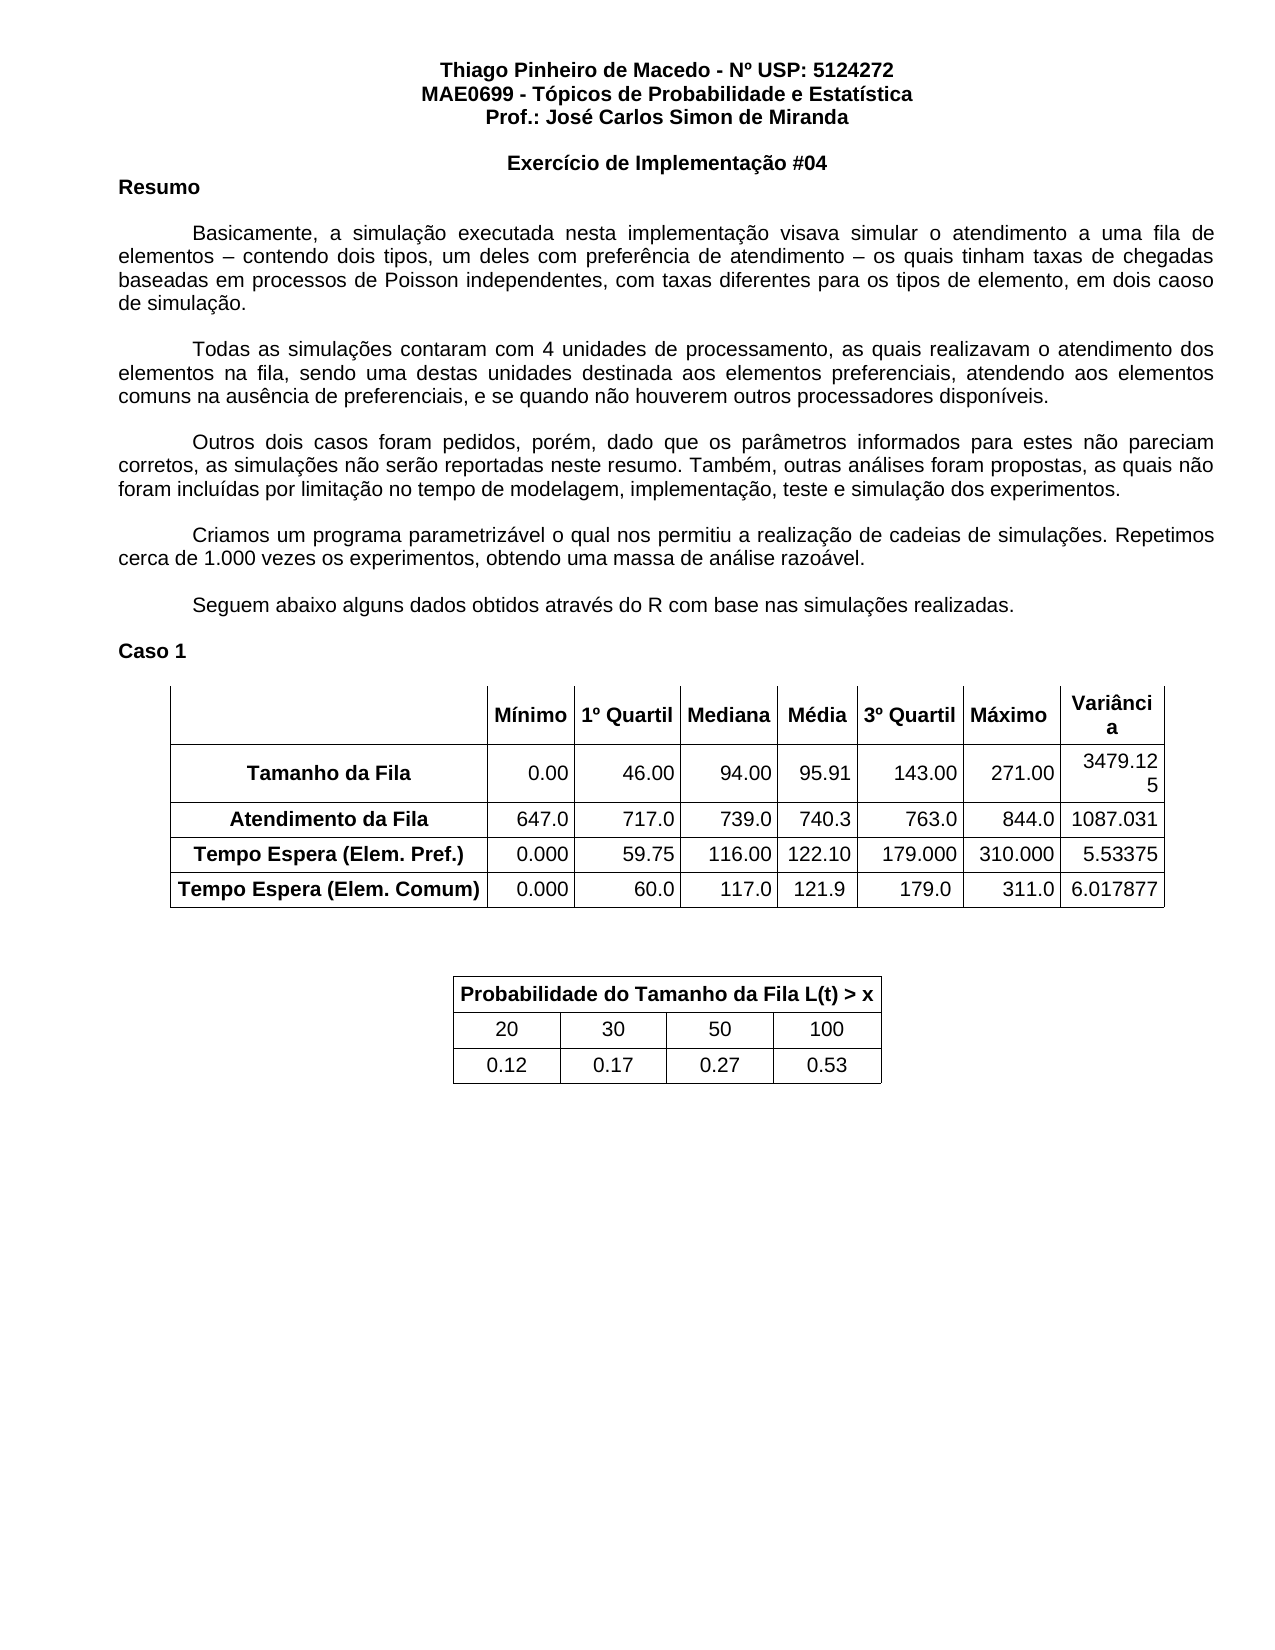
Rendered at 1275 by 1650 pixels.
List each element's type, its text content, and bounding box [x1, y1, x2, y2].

table_cell 46.00 [575, 745, 680, 802]
table_cell 179.000 [858, 838, 963, 872]
table_header Mínimo [488, 686, 574, 744]
table_cell 739.0 [681, 803, 777, 837]
table_cell 122.10 [778, 838, 857, 872]
table_header Média [778, 686, 857, 744]
text Resumo [118, 175, 1216, 198]
table_cell 121.9 [778, 873, 857, 907]
table_cell Atendimento da Fila [171, 803, 487, 837]
table_cell 179.0 [858, 873, 963, 907]
table_header 3º Quartil [858, 686, 963, 744]
text Outros dois casos foram pedidos, porém, dado que os parâmetros informados para estes não pareciam corretos, as simulações não serão reportadas neste resumo. Também, outras análises foram propostas, as quais não foram incluídas por limitação no tempo de modelagem, implementação, teste e simulação dos experimentos. [118, 431, 1216, 500]
table_cell 0.53 [774, 1049, 881, 1083]
table_cell Tamanho da Fila [171, 745, 487, 802]
text Thiago Pinheiro de Macedo - Nº USP: 5124272 MAE0699 - Tópicos de Probabilidade e Estatística Prof.: José Carlos Simon de Miranda Exercício de Implementação #04 [118, 59, 1216, 175]
table_cell 20 [454, 1013, 560, 1047]
table_cell 116.00 [681, 838, 777, 872]
table_cell 59.75 [575, 838, 680, 872]
table_cell 30 [561, 1013, 666, 1047]
table_cell 5.53375 [1061, 838, 1164, 872]
table_cell 763.0 [858, 803, 963, 837]
table_cell 60.0 [575, 873, 680, 907]
table_cell 95.91 [778, 745, 857, 802]
table_cell 6.017877 [1061, 873, 1164, 907]
table_header [171, 686, 487, 744]
table_cell 100 [774, 1013, 881, 1047]
text Caso 1 [118, 640, 1216, 663]
table_cell 94.00 [681, 745, 777, 802]
table_cell 844.0 [964, 803, 1060, 837]
table_header Variância [1061, 686, 1164, 744]
table_cell 0.000 [488, 838, 574, 872]
table_cell 143.00 [858, 745, 963, 802]
table_header Mediana [681, 686, 777, 744]
table_cell 310.000 [964, 838, 1060, 872]
table_cell 0.000 [488, 873, 574, 907]
table_cell 3479.125 [1061, 745, 1164, 802]
text Todas as simulações contaram com 4 unidades de processamento, as quais realizavam o atendimento dos elementos na fila, sendo uma destas unidades destinada aos elementos preferenciais, atendendo aos elementos comuns na ausência de preferenciais, e se quando não houverem outros processadores disponíveis. [118, 338, 1216, 407]
table_cell 740.3 [778, 803, 857, 837]
table_cell 1087.031 [1061, 803, 1164, 837]
text Criamos um programa parametrizável o qual nos permitiu a realização de cadeias de simulações. Repetimos cerca de 1.000 vezes os experimentos, obtendo uma massa de análise razoável. [118, 524, 1216, 570]
table_cell 271.00 [964, 745, 1060, 802]
table_cell 0.12 [454, 1049, 560, 1083]
table_cell 50 [667, 1013, 773, 1047]
table_cell 717.0 [575, 803, 680, 837]
table_cell 117.0 [681, 873, 777, 907]
table_cell 0.00 [488, 745, 574, 802]
table_cell 647.0 [488, 803, 574, 837]
table_cell 0.27 [667, 1049, 773, 1083]
table_header Máximo [964, 686, 1060, 744]
table_cell Tempo Espera (Elem. Pref.) [171, 838, 487, 872]
table_header 1º Quartil [575, 686, 680, 744]
table_cell 0.17 [561, 1049, 666, 1083]
text Basicamente, a simulação executada nesta implementação visava simular o atendimento a uma fila de elementos – contendo dois tipos, um deles com preferência de atendimento – os quais tinham taxas de chegadas baseadas em processos de Poisson independentes, com taxas diferentes para os tipos de elemento, em dois caoso de simulação. [118, 222, 1216, 314]
text Seguem abaixo alguns dados obtidos através do R com base nas simulações realizadas. [118, 593, 1216, 617]
table_cell Tempo Espera (Elem. Comum) [171, 873, 487, 907]
table_cell 311.0 [964, 873, 1060, 907]
table_header Probabilidade do Tamanho da Fila L(t) > x [454, 977, 881, 1012]
